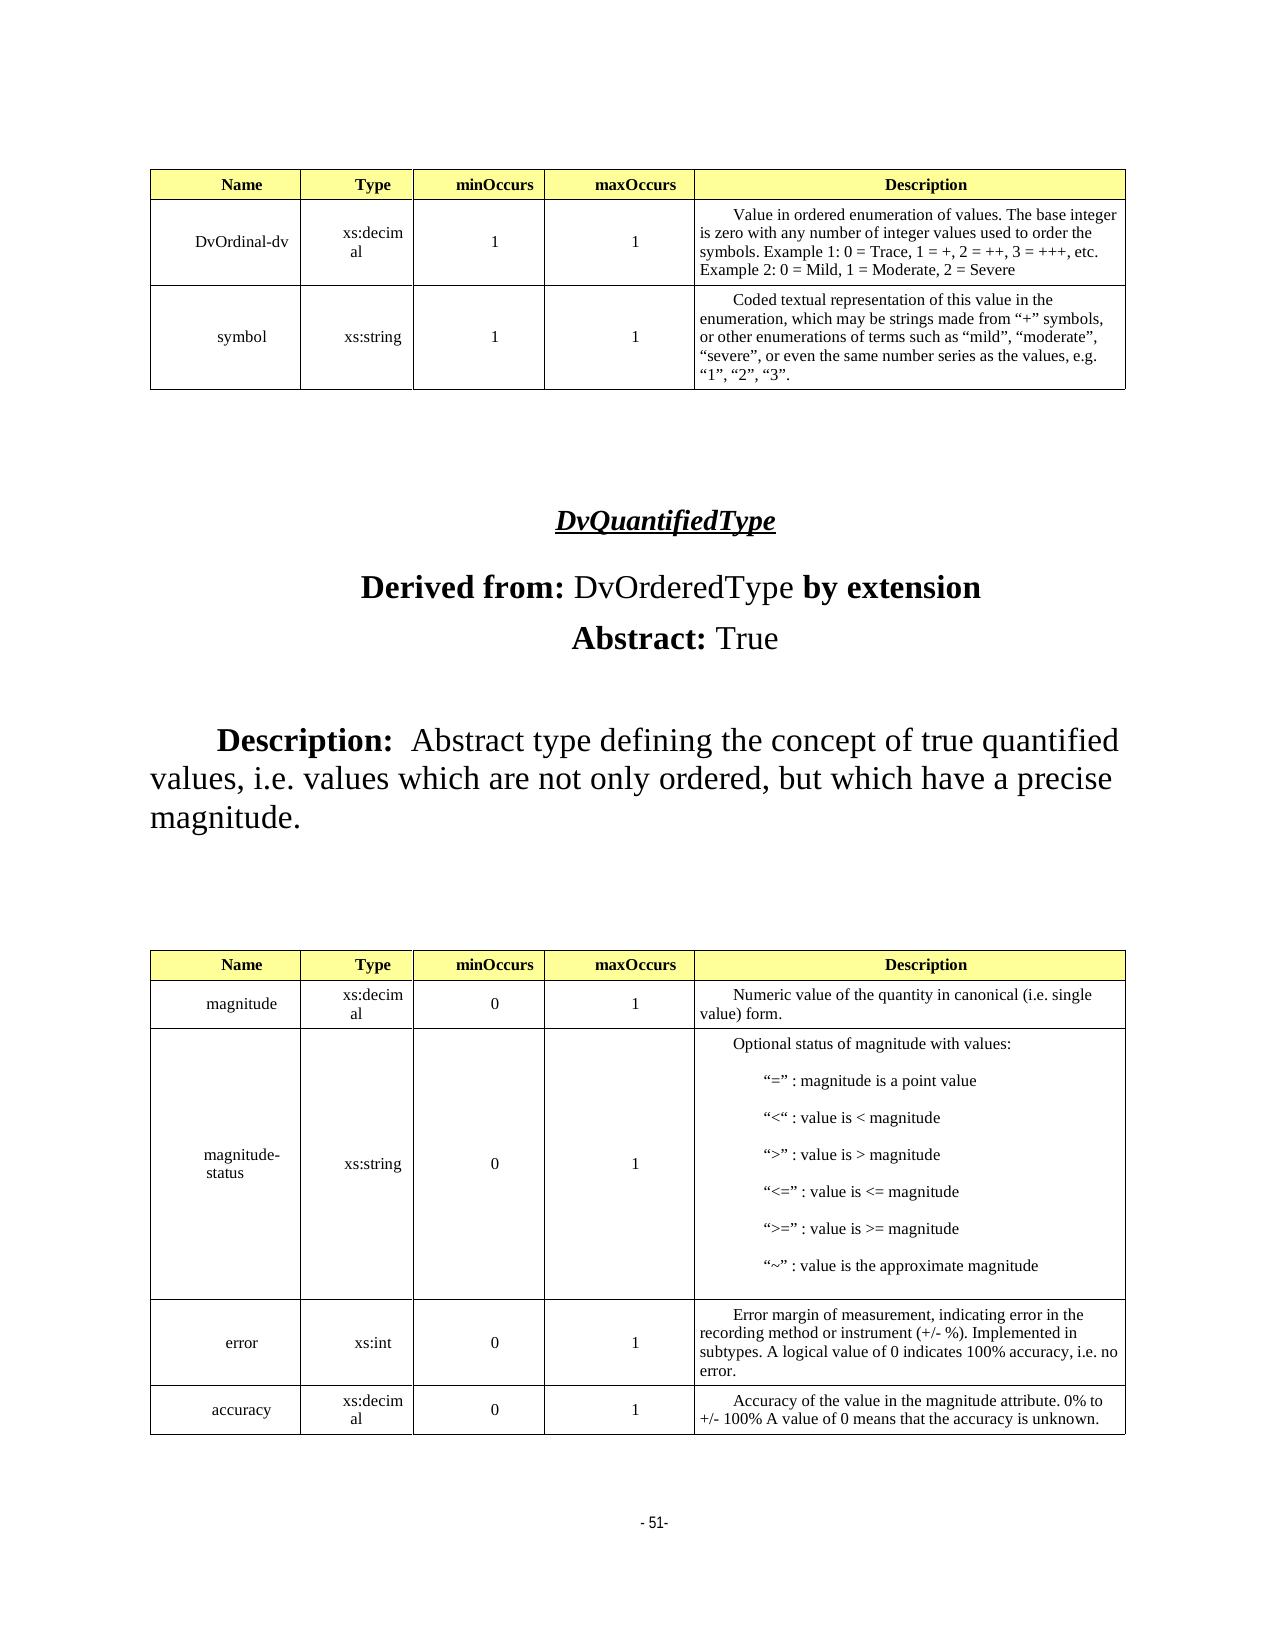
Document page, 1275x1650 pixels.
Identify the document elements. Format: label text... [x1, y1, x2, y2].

table_header minOccurs [414, 951, 544, 980]
table_header Description [695, 170, 1125, 199]
text Derived from: DvOrderedType by extension [150, 567, 1125, 606]
table_cell DvOrdinal-dv [151, 200, 300, 285]
table_cell Accuracy of the value in the magnitude attribute. 0% to +/- 100% A value of 0 means that the accuracy is unknown. [695, 1386, 1125, 1434]
table_header Name [151, 170, 300, 199]
table_cell Error margin of measurement, indicating error in the recording method or instrument (+/- %). Implemented in subtypes. A logical value of 0 indicates 100% accuracy, i.e. no error. [695, 1300, 1125, 1385]
table_header Name [151, 951, 300, 980]
table_header minOccurs [414, 170, 544, 199]
table_cell 1 [545, 200, 694, 285]
table_cell xs:string [301, 286, 412, 389]
table_header Type [301, 170, 412, 199]
table_cell symbol [151, 286, 300, 389]
table_cell xs:decimal [301, 1386, 412, 1434]
table_cell 1 [545, 286, 694, 389]
table_header maxOccurs [545, 951, 694, 980]
table_header Description [695, 951, 1125, 980]
table_cell accuracy [151, 1386, 300, 1434]
table_cell 1 [414, 200, 544, 285]
table_cell 1 [545, 1029, 694, 1299]
table_cell Optional status of magnitude with values: “=” : magnitude is a point value “<“ : value is < magnitude “>” : value is > magnitude “<=” : value is <= magnitude “>=” : value is >= magnitude “~” : value is the approximate magnitude [695, 1029, 1125, 1299]
table_cell error [151, 1300, 300, 1385]
table_cell xs:decimal [301, 981, 412, 1028]
text Description: Abstract type defining the concept of true quantified values, i.e. values which are not only ordered, but which have a precise magnitude. [150, 720, 1125, 835]
table_cell 1 [414, 286, 544, 389]
table_cell magnitude [151, 981, 300, 1028]
table_cell Value in ordered enumeration of values. The base integer is zero with any number of integer values used to order the symbols. Example 1: 0 = Trace, 1 = +, 2 = ++, 3 = +++, etc. Example 2: 0 = Mild, 1 = Moderate, 2 = Severe [695, 200, 1125, 285]
table_cell 1 [545, 1300, 694, 1385]
table_cell 1 [545, 1386, 694, 1434]
table_cell 1 [545, 981, 694, 1028]
table_cell 0 [414, 1300, 544, 1385]
table_cell 0 [414, 1386, 544, 1434]
table_header maxOccurs [545, 170, 694, 199]
table_cell xs:decimal [301, 200, 412, 285]
table_cell 0 [414, 1029, 544, 1299]
table_header Type [301, 951, 412, 980]
table_cell Numeric value of the quantity in canonical (i.e. single value) form. [695, 981, 1125, 1028]
text Abstract: True [150, 618, 1125, 656]
table_cell magnitude-status [151, 1029, 300, 1299]
text DvQuantifiedType [150, 503, 1125, 537]
table_cell xs:string [301, 1029, 412, 1299]
table_cell 0 [414, 981, 544, 1028]
table_cell xs:int [301, 1300, 412, 1385]
table_cell Coded textual representation of this value in the enumeration, which may be strings made from “+” symbols, or other enumerations of terms such as “mild”, “moderate”, “severe”, or even the same number series as the values, e.g. “1”, “2”, “3”. [695, 286, 1125, 389]
